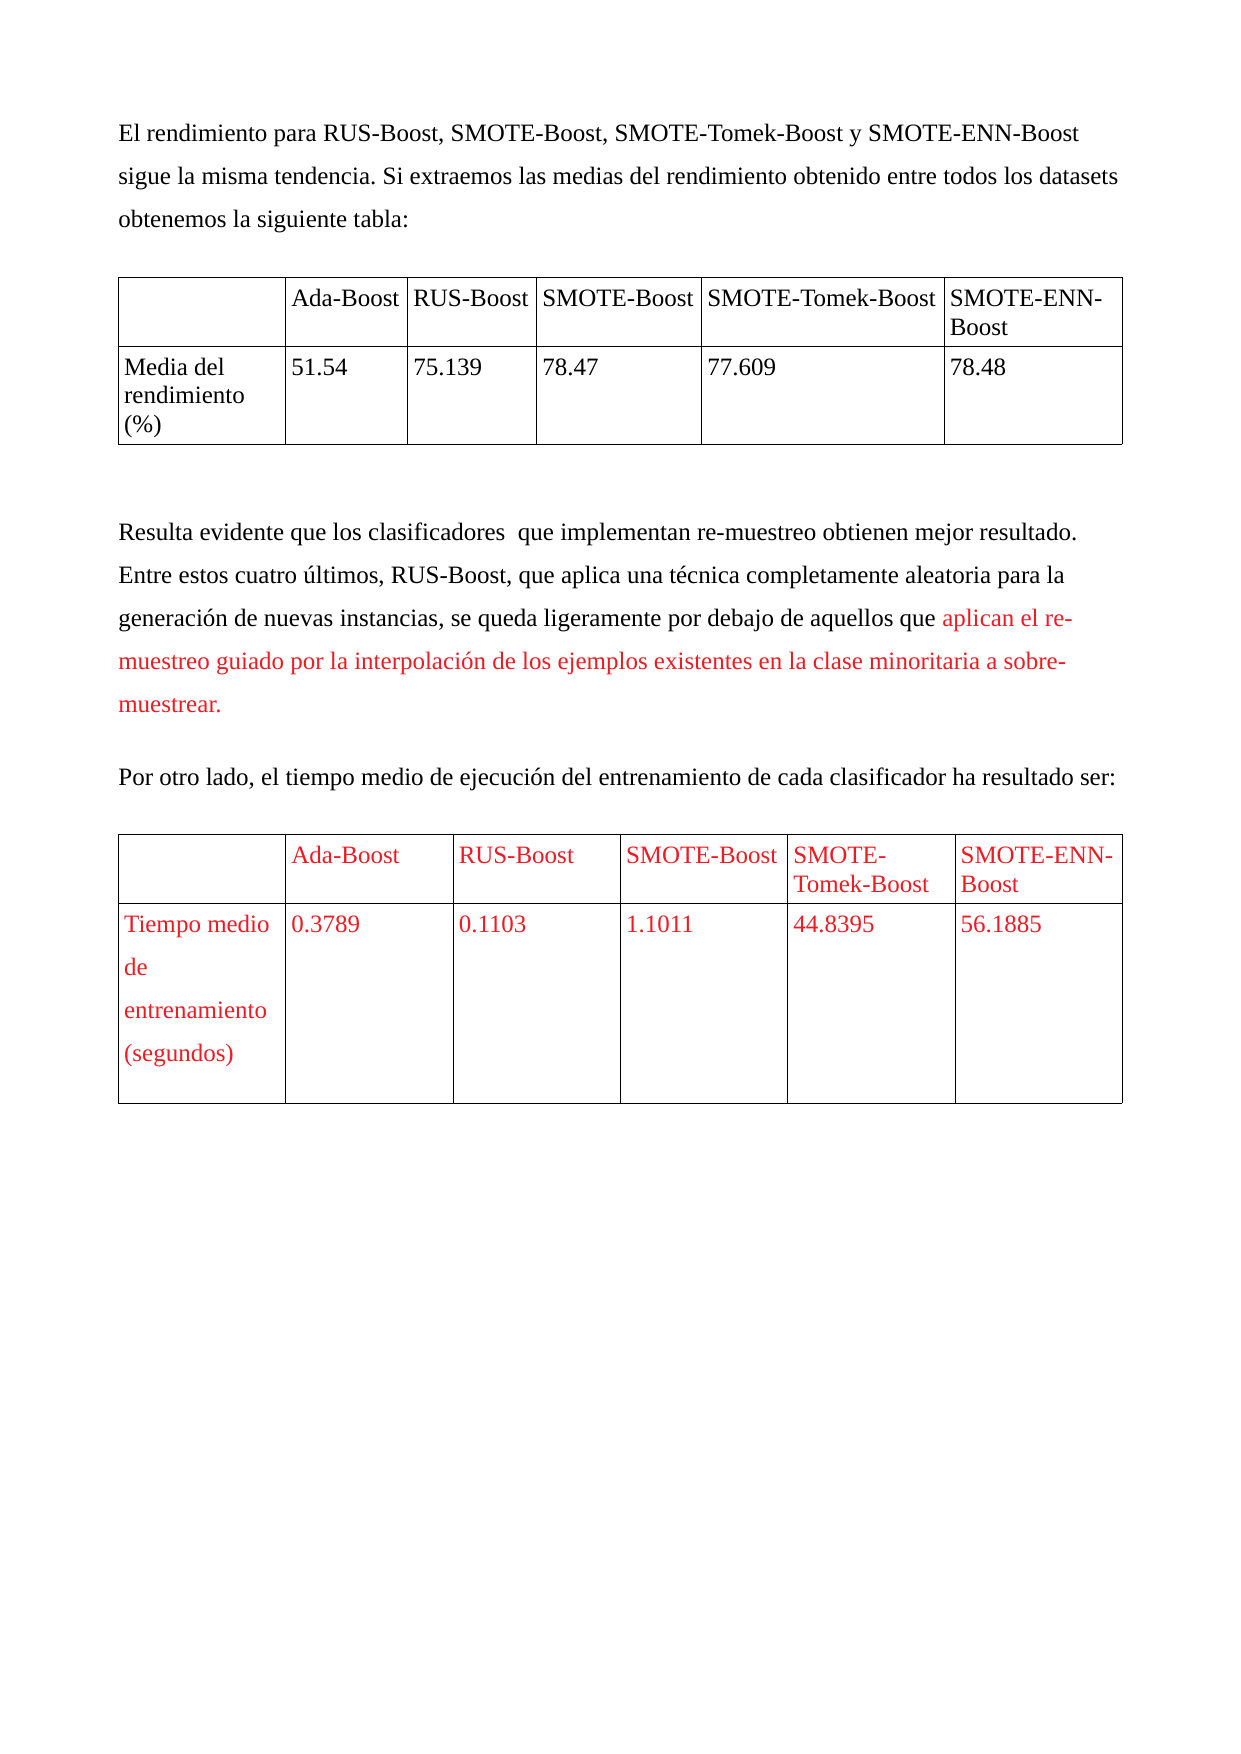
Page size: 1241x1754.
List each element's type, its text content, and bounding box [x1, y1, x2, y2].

table_header RUS-Boost [454, 835, 620, 903]
table_cell 77.609 [702, 347, 944, 444]
table_header SMOTE-Boost [621, 835, 787, 903]
table_cell 1.1011 [621, 904, 787, 1102]
table_cell 44.8395 [788, 904, 955, 1102]
table_header SMOTE-Boost [537, 278, 701, 346]
table_cell 78.48 [945, 347, 1122, 444]
table_header [119, 835, 285, 903]
table_header [119, 278, 285, 346]
table_header SMOTE-ENN-Boost [945, 278, 1122, 346]
table_cell 51.54 [286, 347, 407, 444]
table_cell 78.47 [537, 347, 701, 444]
table_header SMOTE-Tomek-Boost [788, 835, 955, 903]
text Por otro lado, el tiempo medio de ejecución del entrenamiento de cada clasificador ha resultado ser: [118, 762, 1122, 790]
text El rendimiento para RUS-Boost, SMOTE-Boost, SMOTE-Tomek-Boost y SMOTE-ENN-Boost sigue la misma tendencia. Si extraemos las medias del rendimiento obtenido entre todos los datasets obtenemos la siguiente tabla: [118, 118, 1122, 233]
table_header Ada-Boost [286, 278, 407, 346]
table_header SMOTE-Tomek-Boost [702, 278, 944, 346]
table_cell 75.139 [408, 347, 536, 444]
table_cell 0.1103 [454, 904, 620, 1102]
table_cell Media del rendimiento (%) [119, 347, 285, 444]
table_header RUS-Boost [408, 278, 536, 346]
table_cell Tiempo medio de entrenamiento (segundos) [119, 904, 285, 1102]
text Resulta evidente que los clasificadores que implementan re-muestreo obtienen mejor resultado. Entre estos cuatro últimos, RUS-Boost, que aplica una técnica completamente aleatoria para la generación de nuevas instancias, se queda ligeramente por debajo de aquellos que aplican el re-muestreo guiado por la interpolación de los ejemplos existentes en la clase minoritaria a sobre-muestrear. [118, 517, 1122, 718]
table_header SMOTE-ENN-Boost [956, 835, 1122, 903]
table_cell 0.3789 [286, 904, 453, 1102]
table_cell 56.1885 [956, 904, 1122, 1102]
table_header Ada-Boost [286, 835, 453, 903]
